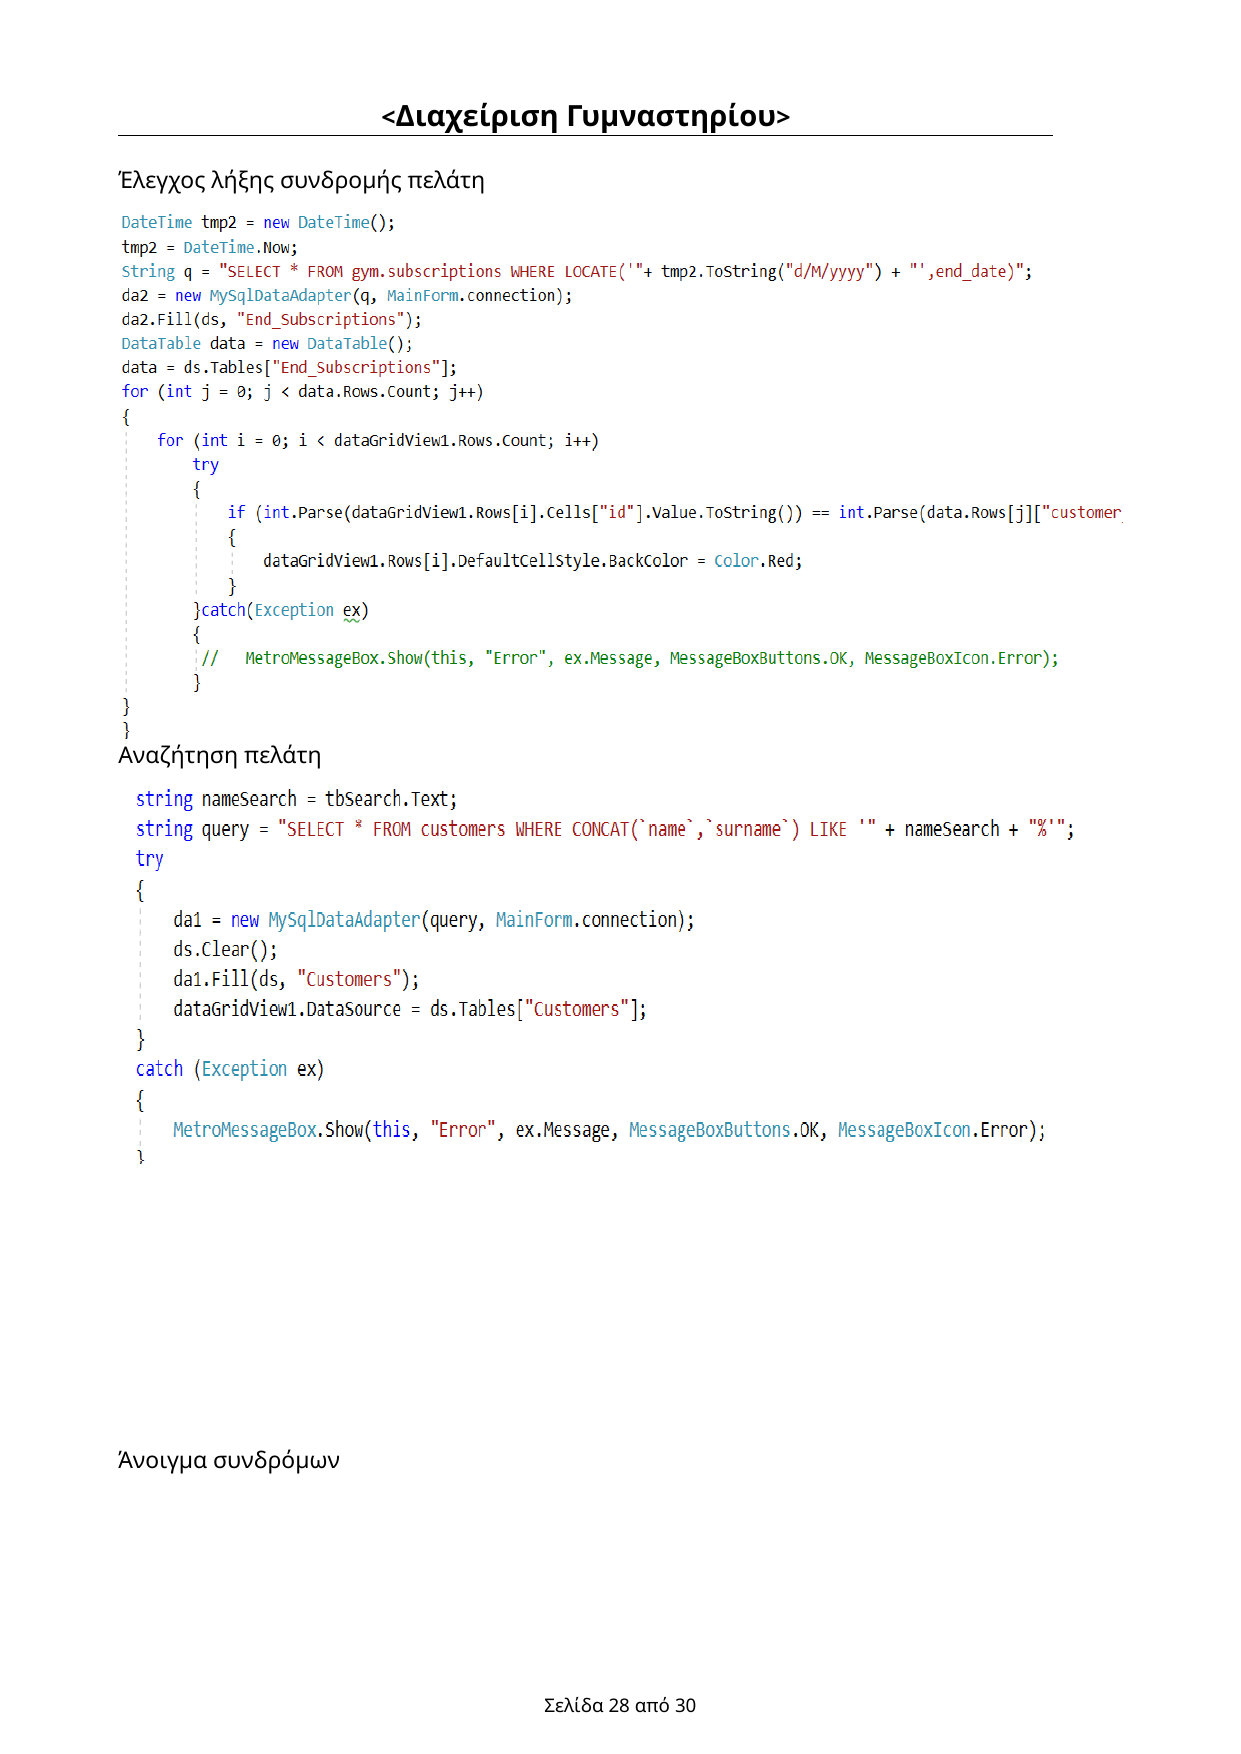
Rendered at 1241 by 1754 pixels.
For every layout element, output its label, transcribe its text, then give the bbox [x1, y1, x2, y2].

text Έλεγχος λήξης συνδρομής πελάτη [118, 164, 1122, 195]
text Άνοιγμα συνδρόμων [118, 1444, 1122, 1476]
picture [118, 207, 1123, 739]
picture [118, 782, 1123, 1164]
text Αναζήτηση πελάτη [118, 739, 1122, 770]
